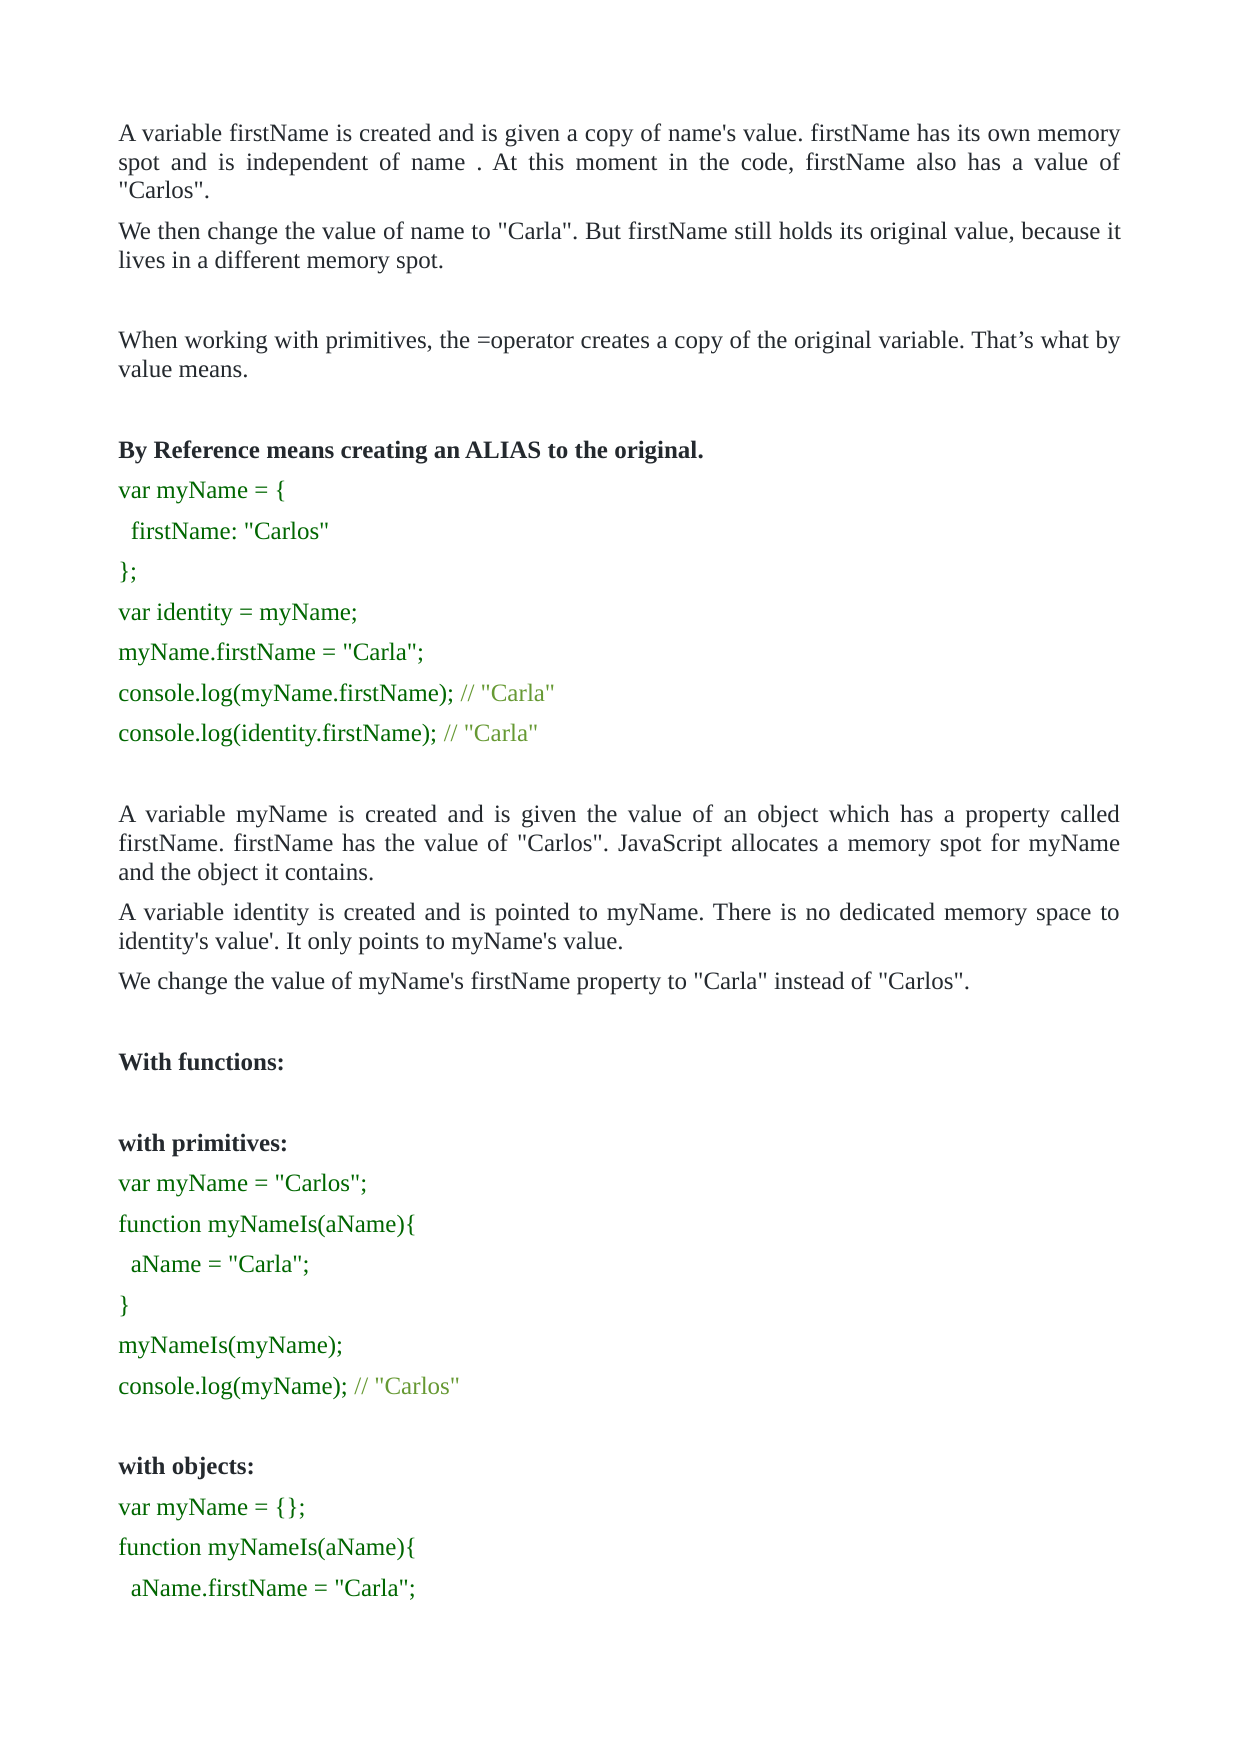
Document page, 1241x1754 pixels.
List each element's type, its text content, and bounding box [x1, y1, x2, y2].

text We then change the value of name to "Carla". But firstName still holds its original value, because it lives in a different memory spot. [118, 216, 1122, 274]
text A variable myName is created and is given the value of an object which has a property called firstName. firstName has the value of "Carlos". JavaScript allocates a memory spot for myName and the object it contains. [118, 799, 1122, 885]
text A variable identity is created and is pointed to myName. There is no dedicated memory space to identity's value'. It only points to myName's value. [118, 897, 1122, 955]
text With functions: [118, 1047, 1122, 1076]
text }; [118, 556, 1122, 585]
text A variable firstName is created and is given a copy of name's value. firstName has its own memory spot and is independent of name . At this moment in the code, firstName also has a value of "Carlos". [118, 118, 1122, 204]
text aName.firstName = "Carla"; [118, 1573, 1122, 1602]
text function myNameIs(aName){ [118, 1209, 1122, 1237]
text console.log(myName); // "Carlos" [118, 1371, 1122, 1399]
text var myName = { [118, 475, 1122, 504]
text function myNameIs(aName){ [118, 1532, 1122, 1561]
text var myName = {}; [118, 1492, 1122, 1521]
text var myName = "Carlos"; [118, 1168, 1122, 1197]
text myNameIs(myName); [118, 1330, 1122, 1359]
text with primitives: [118, 1128, 1122, 1156]
text console.log(myName.firstName); // "Carla" [118, 678, 1122, 707]
text When working with primitives, the =operator creates a copy of the original variable. That’s what by value means. [118, 326, 1122, 383]
text firstName: "Carlos" [118, 516, 1122, 545]
text with objects: [118, 1451, 1122, 1480]
text We change the value of myName's firstName property to "Carla" instead of "Carlos". [118, 966, 1122, 995]
text console.log(identity.firstName); // "Carla" [118, 718, 1122, 747]
text By Reference means creating an ALIAS to the original. [118, 435, 1122, 464]
text var identity = myName; [118, 597, 1122, 626]
text myName.firstName = "Carla"; [118, 637, 1122, 666]
text } [118, 1290, 1122, 1318]
text aName = "Carla"; [118, 1249, 1122, 1278]
